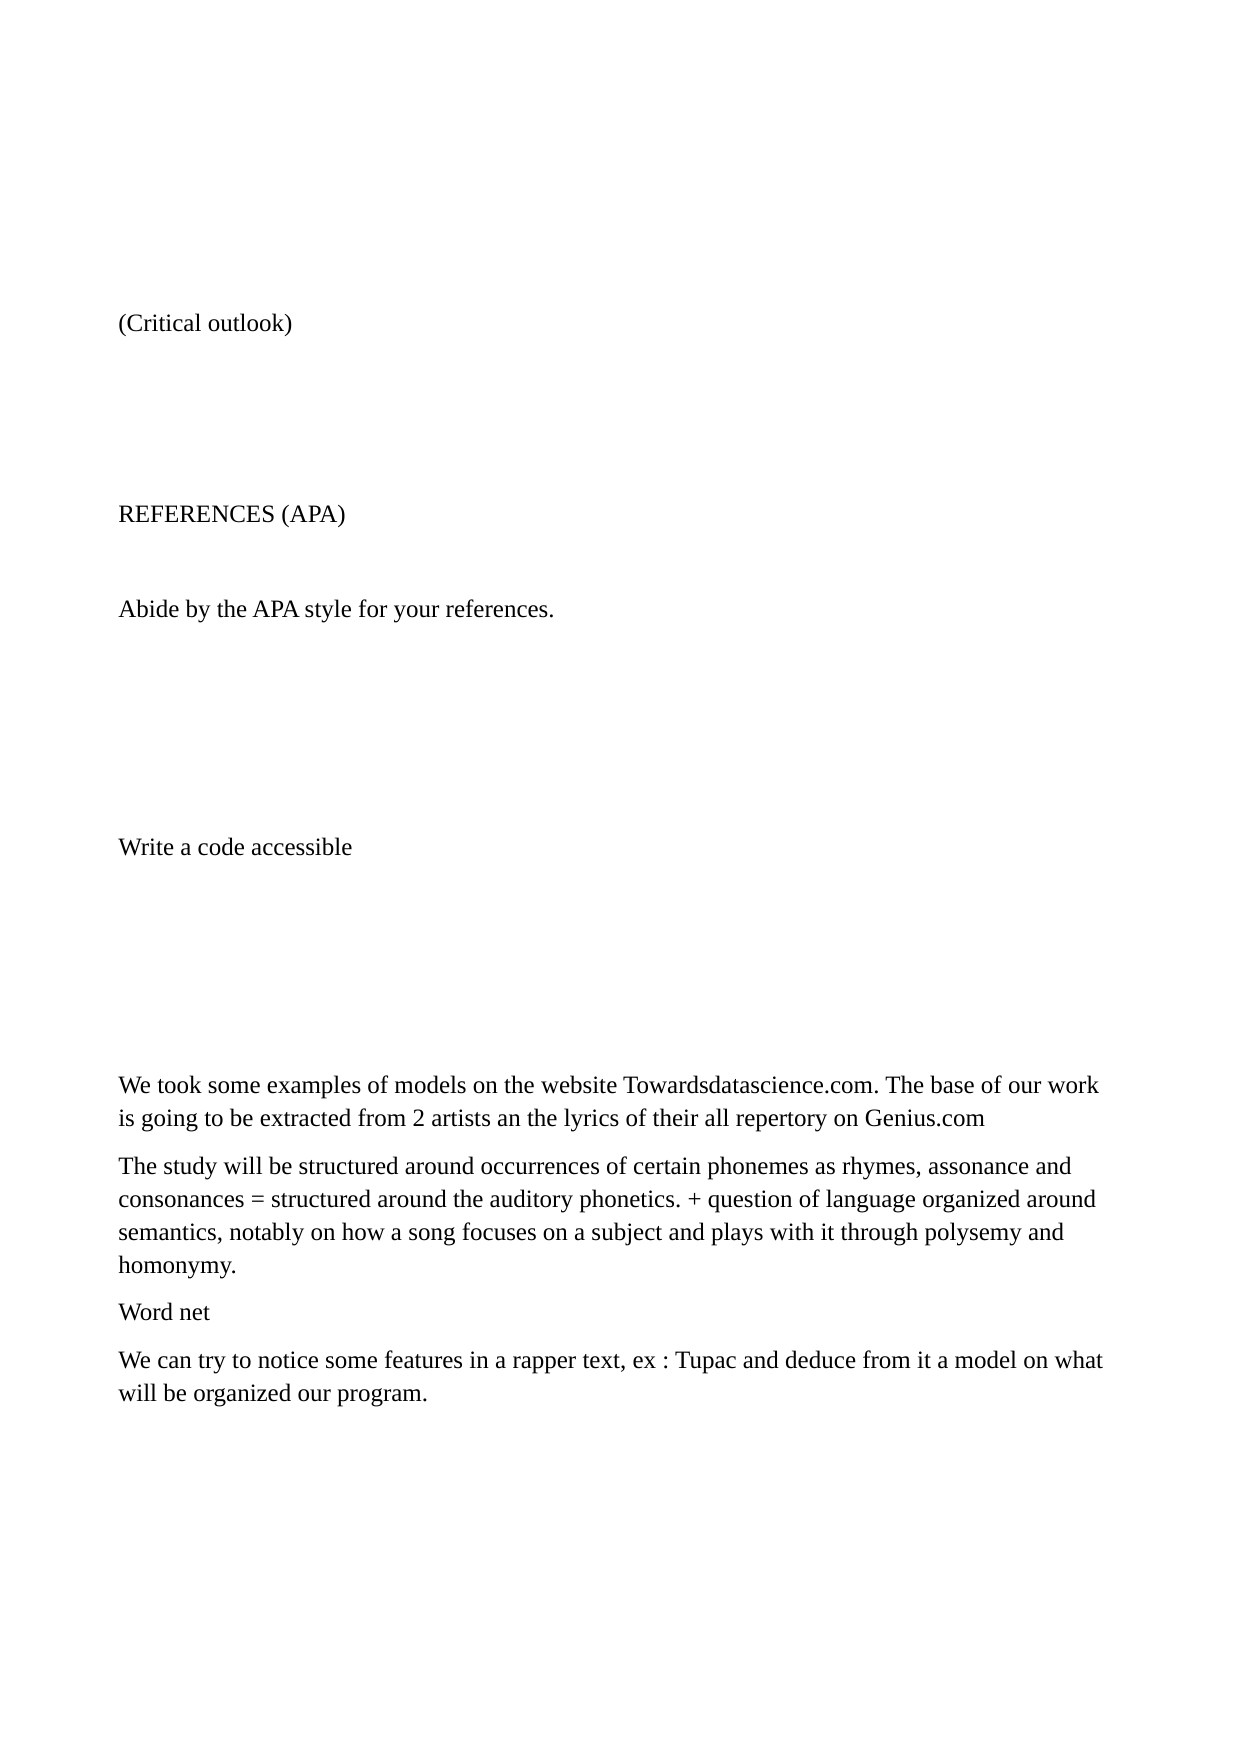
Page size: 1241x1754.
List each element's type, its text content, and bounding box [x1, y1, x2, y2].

text REFERENCES (APA) [118, 499, 1122, 528]
text We took some examples of models on the website Towardsdatascience.com. The base of our work is going to be extracted from 2 artists an the lyrics of their all repertory on Genius.com [118, 1070, 1122, 1132]
text Word net [118, 1297, 1122, 1326]
text We can try to notice some features in a rapper text, ex : Tupac and deduce from it a model on what will be organized our program. [118, 1345, 1122, 1407]
text The study will be structured around occurrences of certain phonemes as rhymes, assonance and consonances = structured around the auditory phonetics. + question of language organized around semantics, notably on how a song focuses on a subject and plays with it through polysemy and homonymy. [118, 1151, 1122, 1279]
text Write a code accessible [118, 832, 1122, 861]
text Abide by the APA style for your references. [118, 594, 1122, 623]
text (Critical outlook) [118, 308, 1122, 337]
